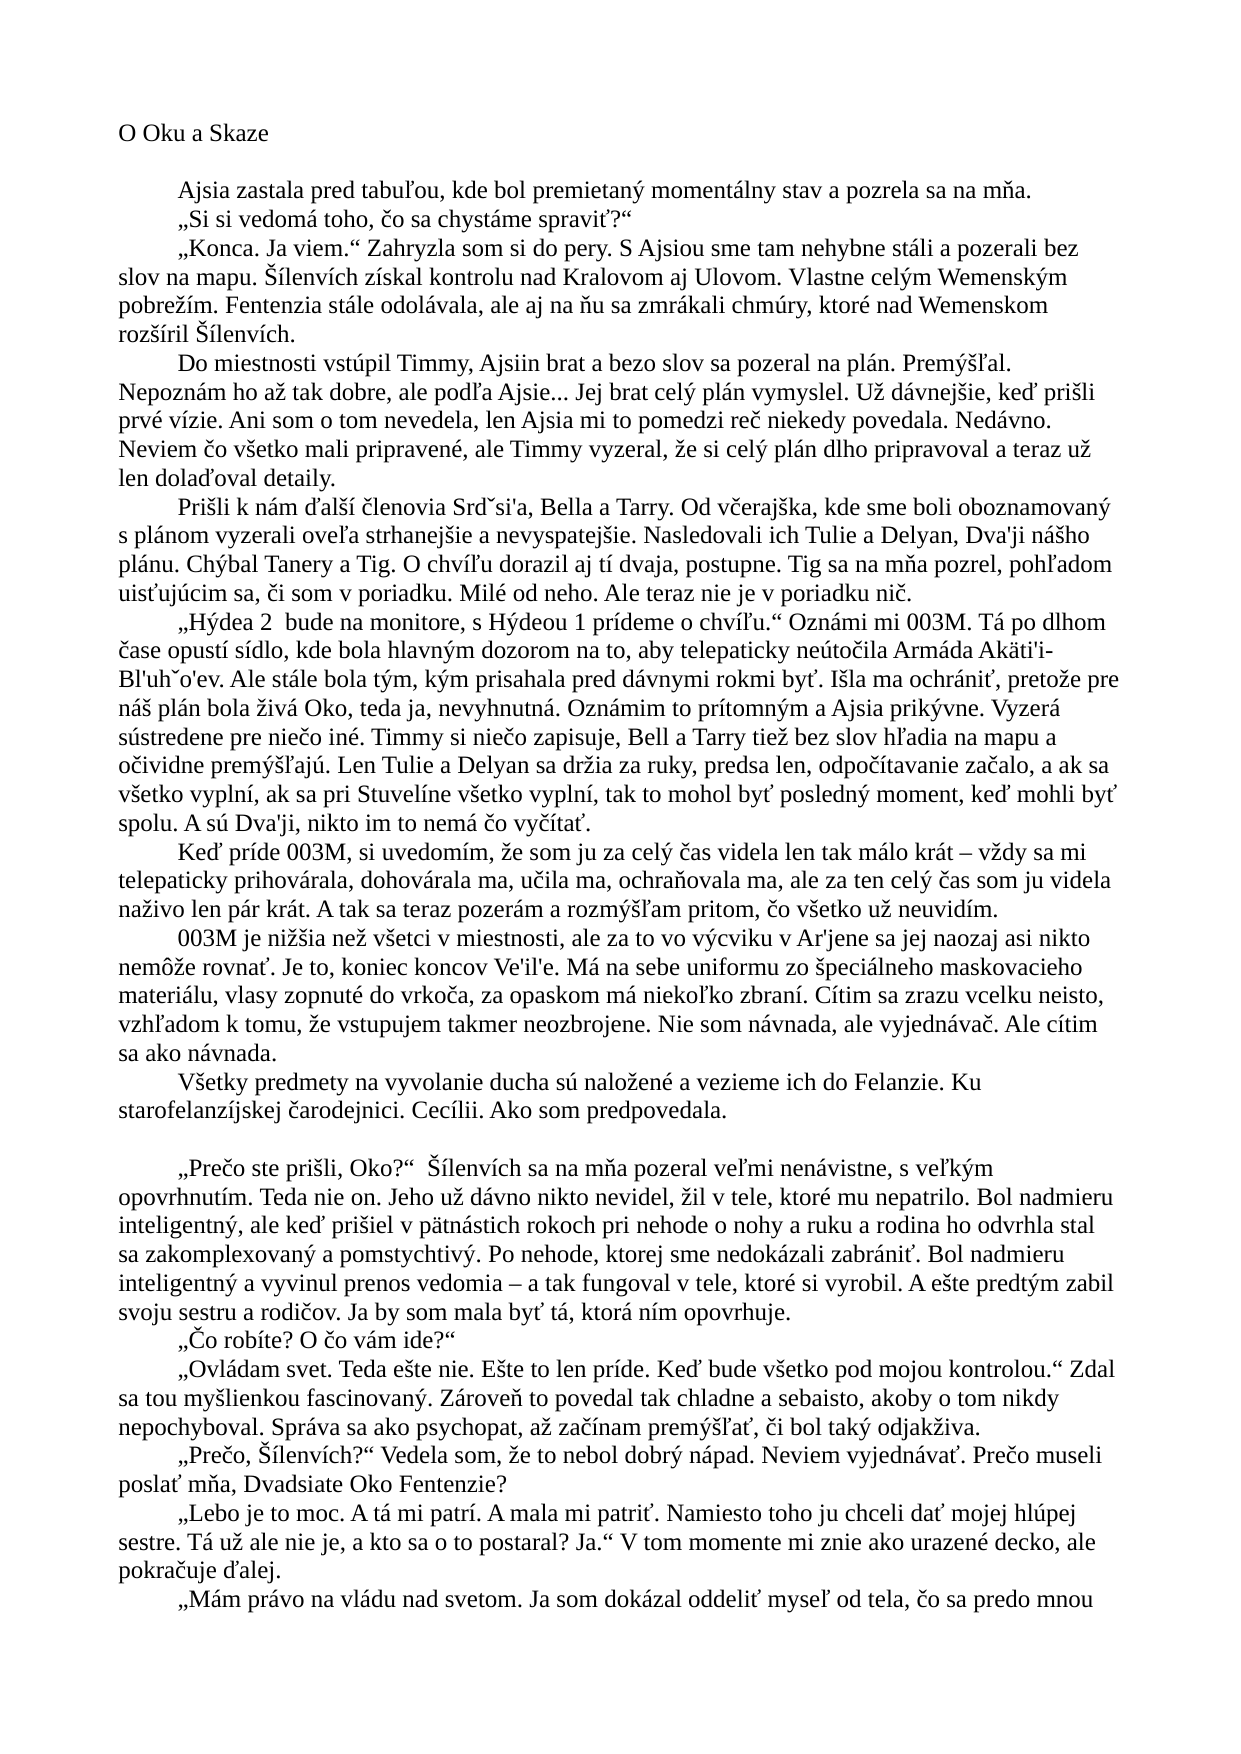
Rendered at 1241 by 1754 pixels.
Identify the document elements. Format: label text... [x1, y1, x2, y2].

text „Mám právo na vládu nad svetom. Ja som dokázal oddeliť myseľ od tela, čo sa predo mnou [118, 1584, 1122, 1613]
text O Oku a Skaze [118, 118, 1122, 147]
text „Si si vedomá toho, čo sa chystáme spraviť?“ [118, 204, 1122, 233]
text „Prečo ste prišli, Oko?“ Šílenvích sa na mňa pozeral veľmi nenávistne, s veľkým opovrhnutím. Teda nie on. Jeho už dávno nikto nevidel, žil v tele, ktoré mu nepatrilo. Bol nadmieru inteligentný, ale keď prišiel v pätnástich rokoch pri nehode o nohy a ruku a rodina ho odvrhla stal sa zakomplexovaný a pomstychtivý. Po nehode, ktorej sme nedokázali zabrániť. Bol nadmieru inteligentný a vyvinul prenos vedomia – a tak fungoval v tele, ktoré si vyrobil. A ešte predtým zabil svoju sestru a rodičov. Ja by som mala byť tá, ktorá ním opovrhuje. [118, 1153, 1122, 1326]
text „Hýdea 2 bude na monitore, s Hýdeou 1 prídeme o chvíľu.“ Oznámi mi 003M. Tá po dlhom čase opustí sídlo, kde bola hlavným dozorom na to, aby telepaticky neútočila Armáda Akäti'i-Bl'uhˇo'ev. Ale stále bola tým, kým prisahala pred dávnymi rokmi byť. Išla ma ochrániť, pretože pre náš plán bola živá Oko, teda ja, nevyhnutná. Oznámim to prítomným a Ajsia prikývne. Vyzerá sústredene pre niečo iné. Timmy si niečo zapisuje, Bell a Tarry tiež bez slov hľadia na mapu a očividne premýšľajú. Len Tulie a Delyan sa držia za ruky, predsa len, odpočítavanie začalo, a ak sa všetko vyplní, ak sa pri Stuvelíne všetko vyplní, tak to mohol byť posledný moment, keď mohli byť spolu. A sú Dva'ji, nikto im to nemá čo vyčítať. [118, 607, 1122, 837]
text „Ovládam svet. Teda ešte nie. Ešte to len príde. Keď bude všetko pod mojou kontrolou.“ Zdal sa tou myšlienkou fascinovaný. Zároveň to povedal tak chladne a sebaisto, akoby o tom nikdy nepochyboval. Správa sa ako psychopat, až začínam premýšľať, či bol taký odjakživa. [118, 1354, 1122, 1441]
text „Konca. Ja viem.“ Zahryzla som si do pery. S Ajsiou sme tam nehybne stáli a pozerali bez slov na mapu. Šílenvích získal kontrolu nad Kralovom aj Ulovom. Vlastne celým Wemenským pobrežím. Fentenzia stále odolávala, ale aj na ňu sa zmrákali chmúry, ktoré nad Wemenskom rozšíril Šílenvích. [118, 233, 1122, 348]
text 003M je nižšia než všetci v miestnosti, ale za to vo výcviku v Ar'jene sa jej naozaj asi nikto nemôže rovnať. Je to, koniec koncov Ve'il'e. Má na sebe uniformu zo špeciálneho maskovacieho materiálu, vlasy zopnuté do vrkoča, za opaskom má niekoľko zbraní. Cítim sa zrazu vcelku neisto, vzhľadom k tomu, že vstupujem takmer neozbrojene. Nie som návnada, ale vyjednávač. Ale cítim sa ako návnada. [118, 923, 1122, 1067]
text Keď príde 003M, si uvedomím, že som ju za celý čas videla len tak málo krát – vždy sa mi telepaticky prihovárala, dohovárala ma, učila ma, ochraňovala ma, ale za ten celý čas som ju videla naživo len pár krát. A tak sa teraz pozerám a rozmýšľam pritom, čo všetko už neuvidím. [118, 837, 1122, 923]
text Prišli k nám ďalší členovia Srdˇsi'a, Bella a Tarry. Od včerajška, kde sme boli oboznamovaný s plánom vyzerali oveľa strhanejšie a nevyspatejšie. Nasledovali ich Tulie a Delyan, Dva'ji nášho plánu. Chýbal Tanery a Tig. O chvíľu dorazil aj tí dvaja, postupne. Tig sa na mňa pozrel, pohľadom uisťujúcim sa, či som v poriadku. Milé od neho. Ale teraz nie je v poriadku nič. [118, 492, 1122, 607]
text „Prečo, Šílenvích?“ Vedela som, že to nebol dobrý nápad. Neviem vyjednávať. Prečo museli poslať mňa, Dvadsiate Oko Fentenzie? [118, 1441, 1122, 1498]
text Ajsia zastala pred tabuľou, kde bol premietaný momentálny stav a pozrela sa na mňa. [118, 176, 1122, 204]
text „Lebo je to moc. A tá mi patrí. A mala mi patriť. Namiesto toho ju chceli dať mojej hlúpej sestre. Tá už ale nie je, a kto sa o to postaral? Ja.“ V tom momente mi znie ako urazené decko, ale pokračuje ďalej. [118, 1498, 1122, 1584]
text Všetky predmety na vyvolanie ducha sú naložené a vezieme ich do Felanzie. Ku starofelanzíjskej čarodejnici. Cecílii. Ako som predpovedala. [118, 1067, 1122, 1124]
text Do miestnosti vstúpil Timmy, Ajsiin brat a bezo slov sa pozeral na plán. Premýšľal. Nepoznám ho až tak dobre, ale podľa Ajsie... Jej brat celý plán vymyslel. Už dávnejšie, keď prišli prvé vízie. Ani som o tom nevedela, len Ajsia mi to pomedzi reč niekedy povedala. Nedávno. Neviem čo všetko mali pripravené, ale Timmy vyzeral, že si celý plán dlho pripravoval a teraz už len dolaďoval detaily. [118, 348, 1122, 492]
text „Čo robíte? O čo vám ide?“ [118, 1326, 1122, 1354]
